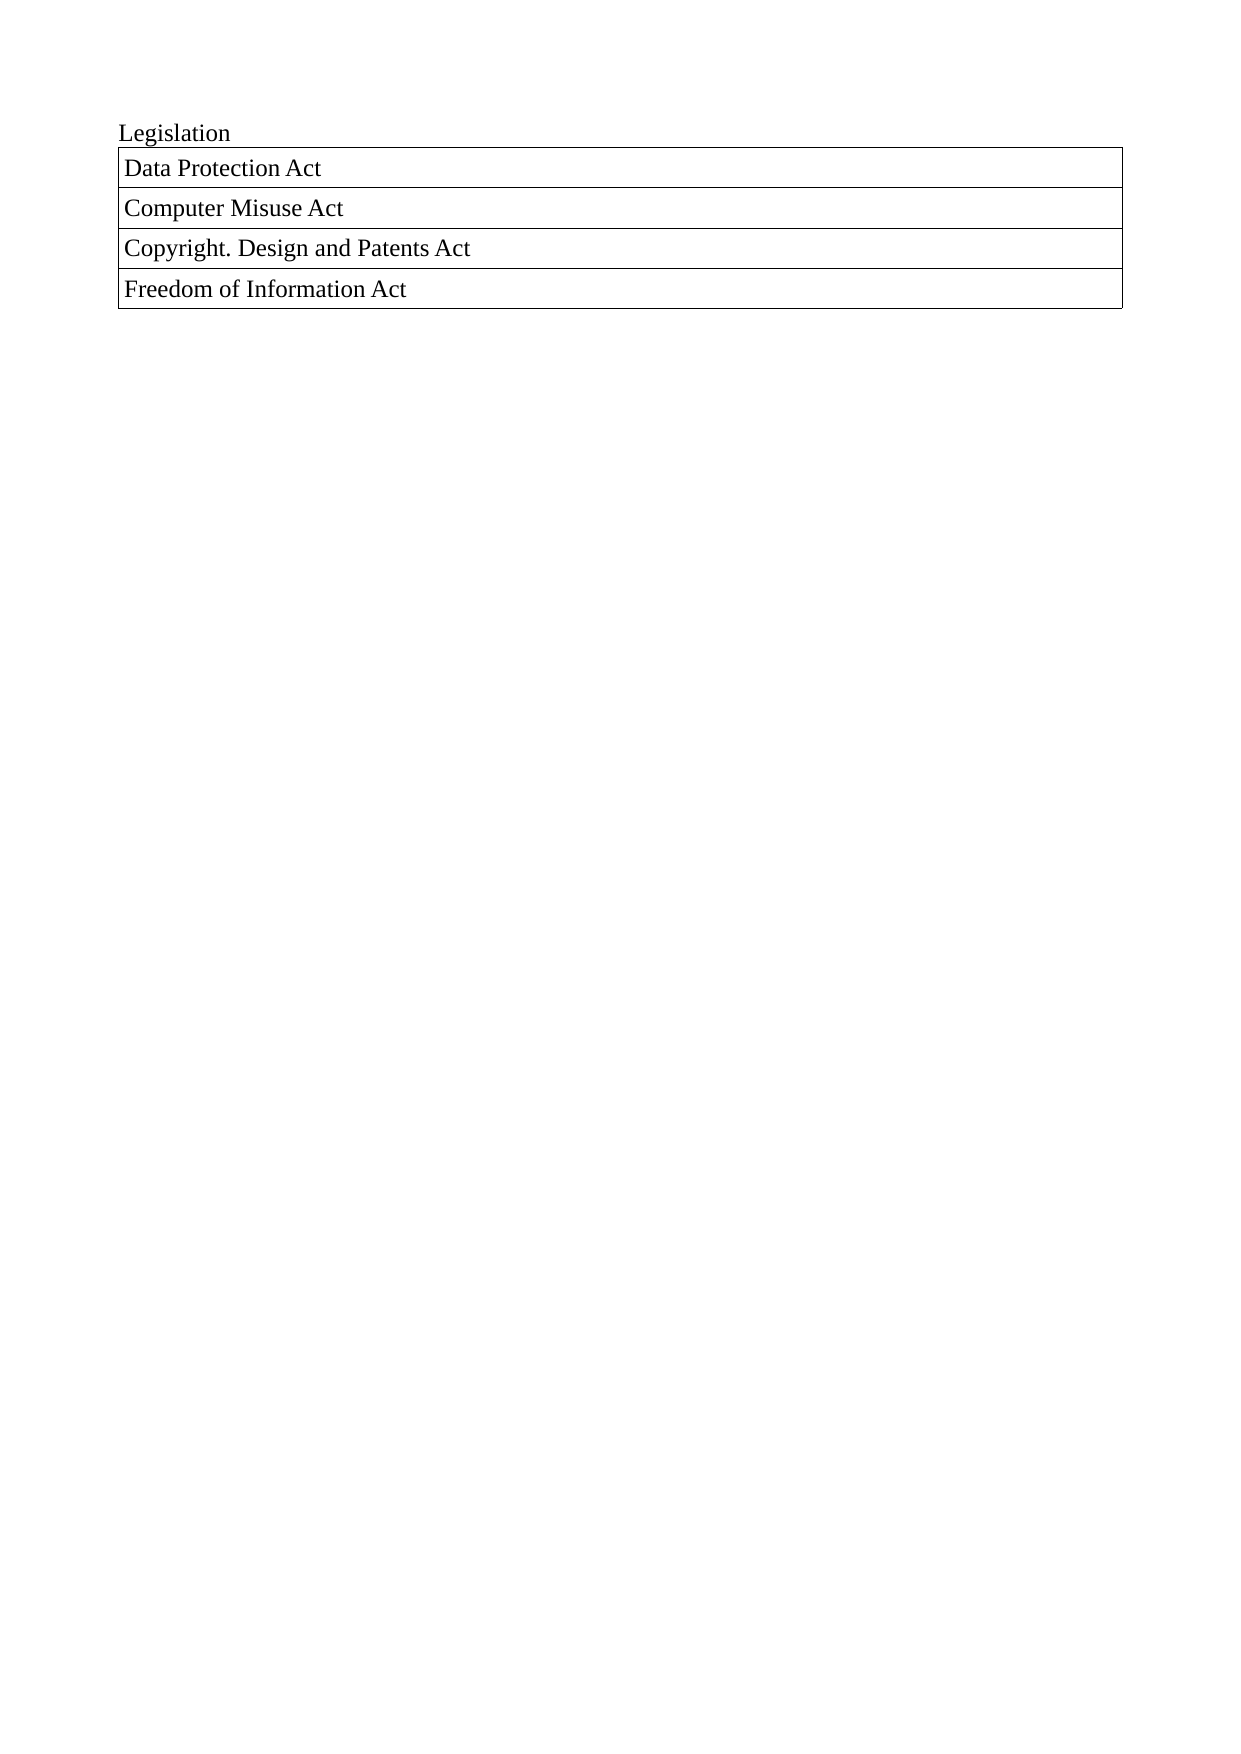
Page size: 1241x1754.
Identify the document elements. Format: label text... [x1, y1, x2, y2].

table_cell Freedom of Information Act [119, 269, 1122, 308]
text Legislation [118, 118, 1122, 147]
table_header Data Protection Act [119, 148, 1122, 187]
table_cell Computer Misuse Act [119, 188, 1122, 227]
table_cell Copyright. Design and Patents Act [119, 229, 1122, 268]
